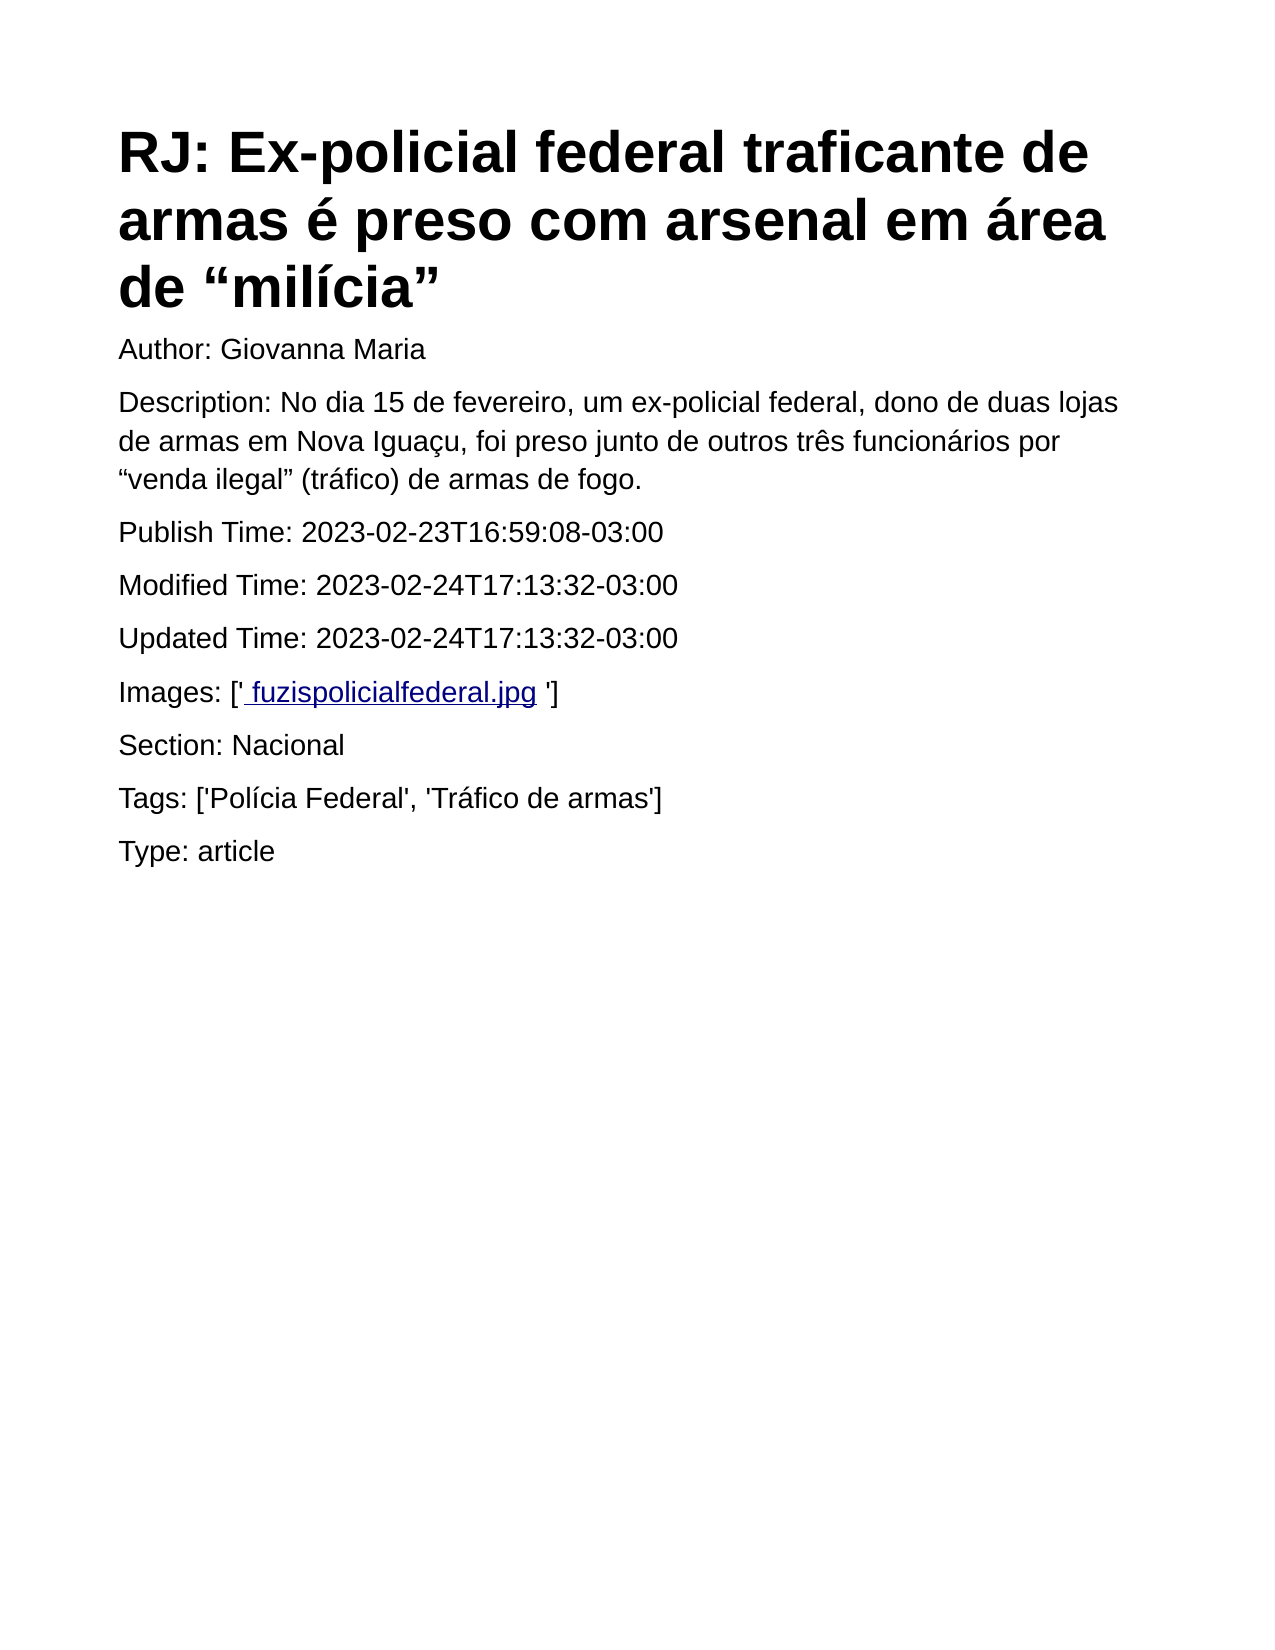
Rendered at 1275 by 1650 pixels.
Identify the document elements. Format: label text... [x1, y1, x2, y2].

subtitle RJ: Ex-policial federal traficante de armas é preso com arsenal em área de “milícia” [118, 118, 1157, 319]
text Modified Time: 2023-02-24T17:13:32-03:00 [118, 568, 1157, 602]
text Images: [' fuzispolicialfederal.jpg '] [118, 674, 1157, 708]
text Publish Time: 2023-02-23T16:59:08-03:00 [118, 515, 1157, 549]
text Author: Giovanna Maria [118, 332, 1157, 365]
text Tags: ['Polícia Federal', 'Tráfico de armas'] [118, 781, 1157, 814]
text Type: article [118, 834, 1157, 867]
text Updated Time: 2023-02-24T17:13:32-03:00 [118, 621, 1157, 655]
text Section: Nacional [118, 728, 1157, 761]
text Description: No dia 15 de fevereiro, um ex-policial federal, dono de duas lojas de armas em Nova Iguaçu, foi preso junto de outros três funcionários por “venda ilegal” (tráfico) de armas de fogo. [118, 385, 1157, 496]
